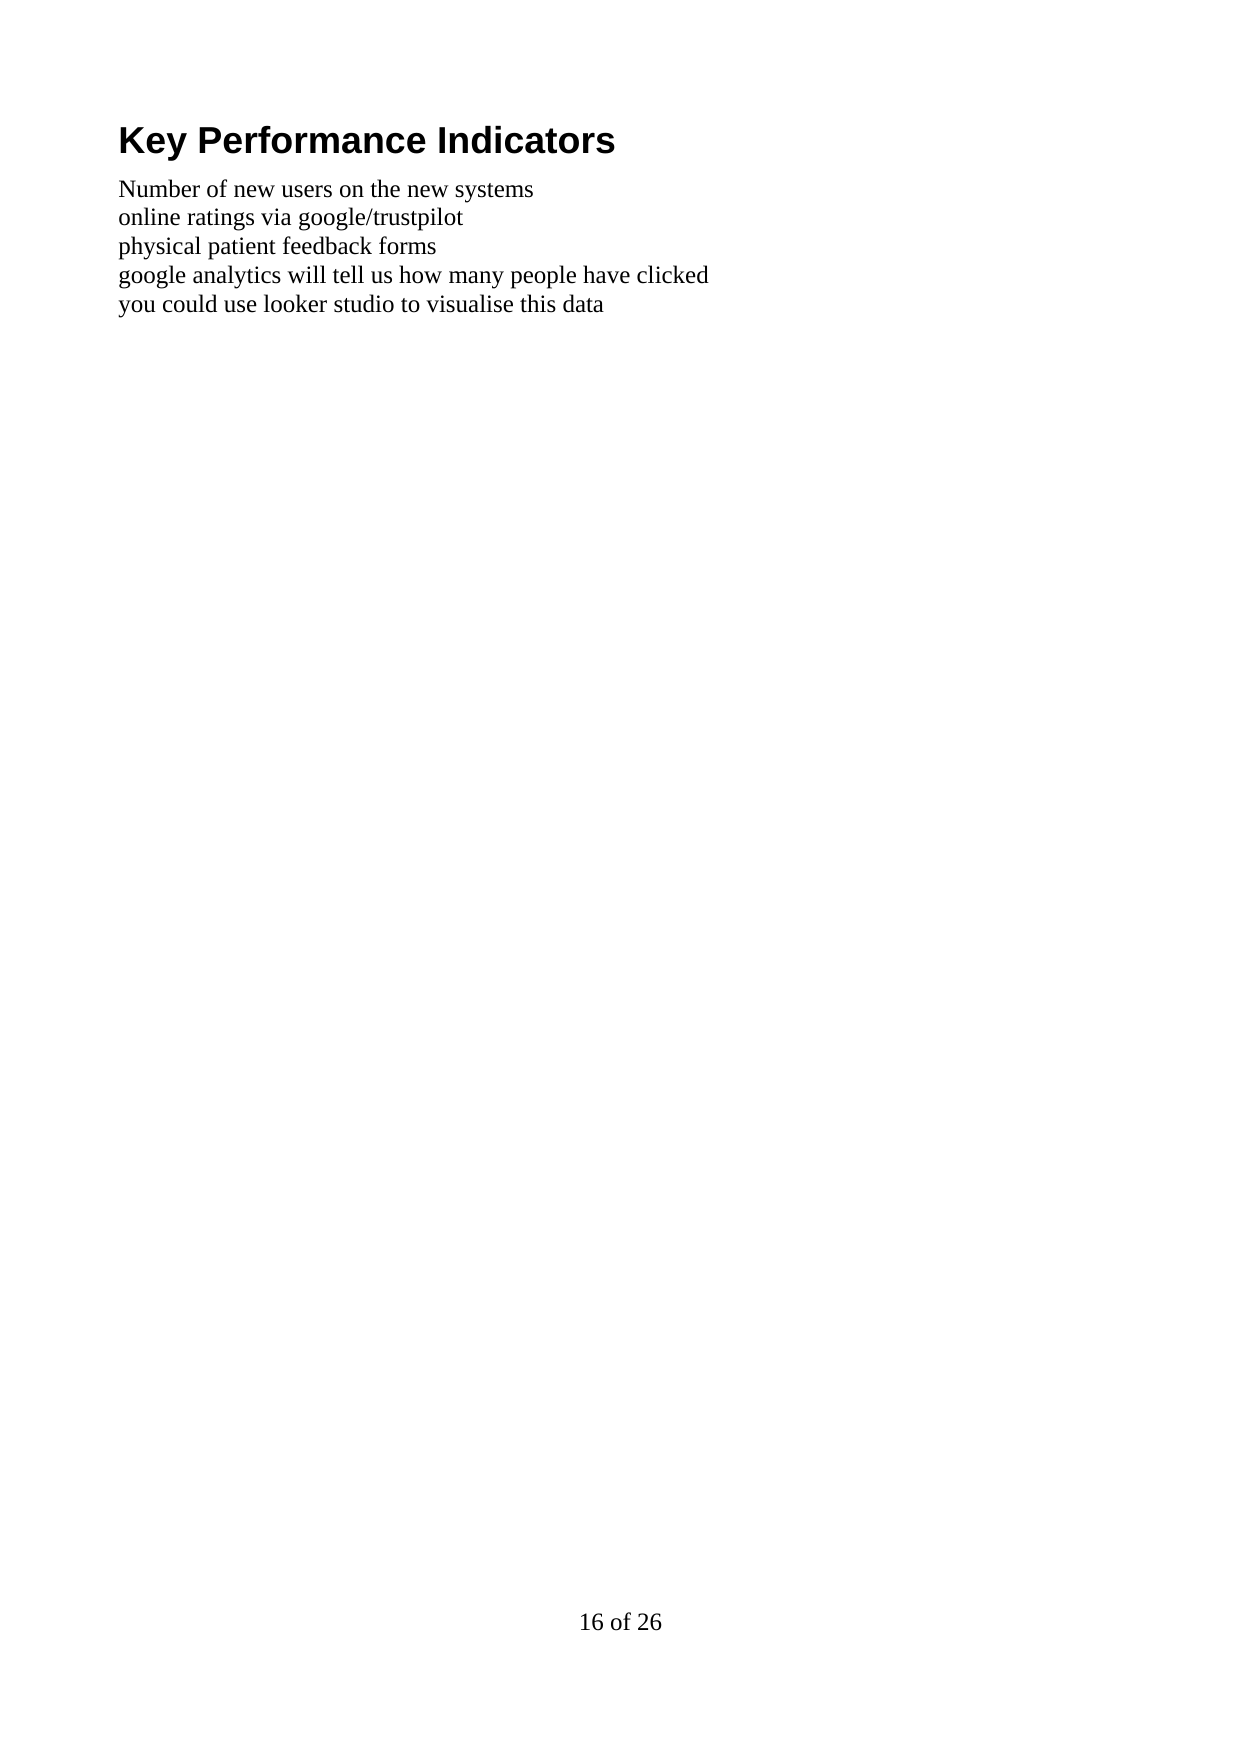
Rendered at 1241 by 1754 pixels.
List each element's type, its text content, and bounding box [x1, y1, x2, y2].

text Number of new users on the new systems [118, 174, 1122, 202]
text physical patient feedback forms [118, 231, 1122, 260]
subtitle Key Performance Indicators [118, 118, 1122, 161]
text online ratings via google/trustpilot [118, 202, 1122, 231]
text google analytics will tell us how many people have clicked [118, 260, 1122, 289]
text you could use looker studio to visualise this data [118, 289, 1122, 317]
